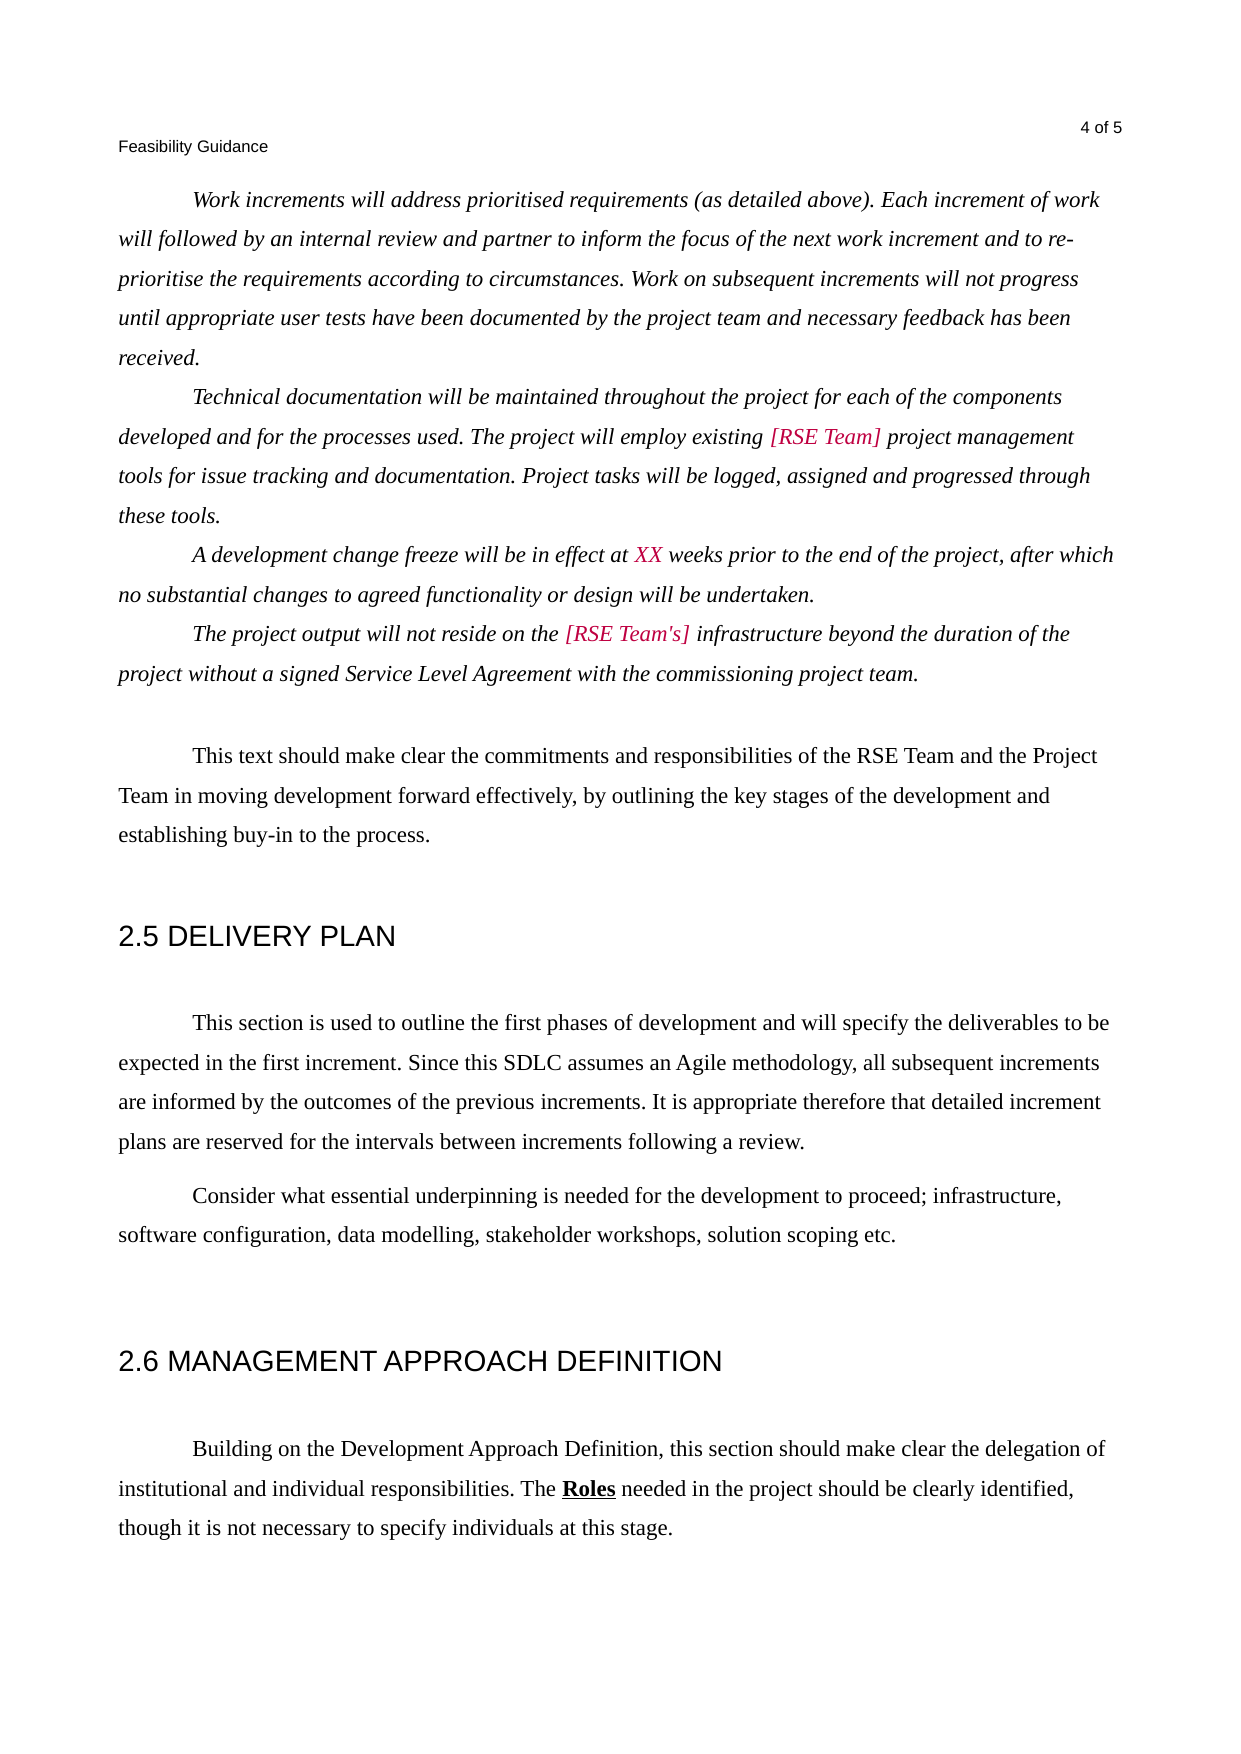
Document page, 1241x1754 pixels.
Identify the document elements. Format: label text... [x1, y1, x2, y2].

text Consider what essential underpinning is needed for the development to proceed; infrastructure, software configuration, data modelling, stakeholder workshops, solution scoping etc. [118, 1182, 1122, 1248]
text A development change freeze will be in effect at XX weeks prior to the end of the project, after which no substantial changes to agreed functionality or design will be undertaken. [118, 541, 1122, 607]
text This section is used to outline the first phases of development and will specify the deliverables to be expected in the first increment. Since this SDLC assumes an Agile methodology, all subsequent increments are informed by the outcomes of the previous increments. It is appropriate therefore that detailed increment plans are reserved for the intervals between increments following a review. [118, 1009, 1122, 1154]
subtitle 2.6 MANAGEMENT APPROACH DEFINITION [118, 1344, 1122, 1378]
text Building on the Development Approach Definition, this section should make clear the delegation of institutional and individual responsibilities. The Roles needed in the project should be clearly identified, though it is not necessary to specify individuals at this stage. [118, 1435, 1122, 1541]
text The project output will not reside on the [RSE Team's] infrastructure beyond the duration of the project without a signed Service Level Agreement with the commissioning project team. [118, 620, 1122, 686]
subtitle 2.5 DELIVERY PLAN [118, 918, 1122, 952]
text This text should make clear the commitments and responsibilities of the RSE Team and the Project Team in moving development forward effectively, by outlining the key stages of the development and establishing buy-in to the process. [118, 742, 1122, 848]
text Work increments will address prioritised requirements (as detailed above). Each increment of work will followed by an internal review and partner to inform the focus of the next work increment and to re-prioritise the requirements according to circumstances. Work on subsequent increments will not progress until appropriate user tests have been documented by the project team and necessary feedback has been received. Technical documentation will be maintained throughout the project for each of the components developed and for the processes used. The project will employ existing [RSE Team] project management tools for issue tracking and documentation. Project tasks will be logged, assigned and progressed through these tools. [118, 186, 1122, 528]
